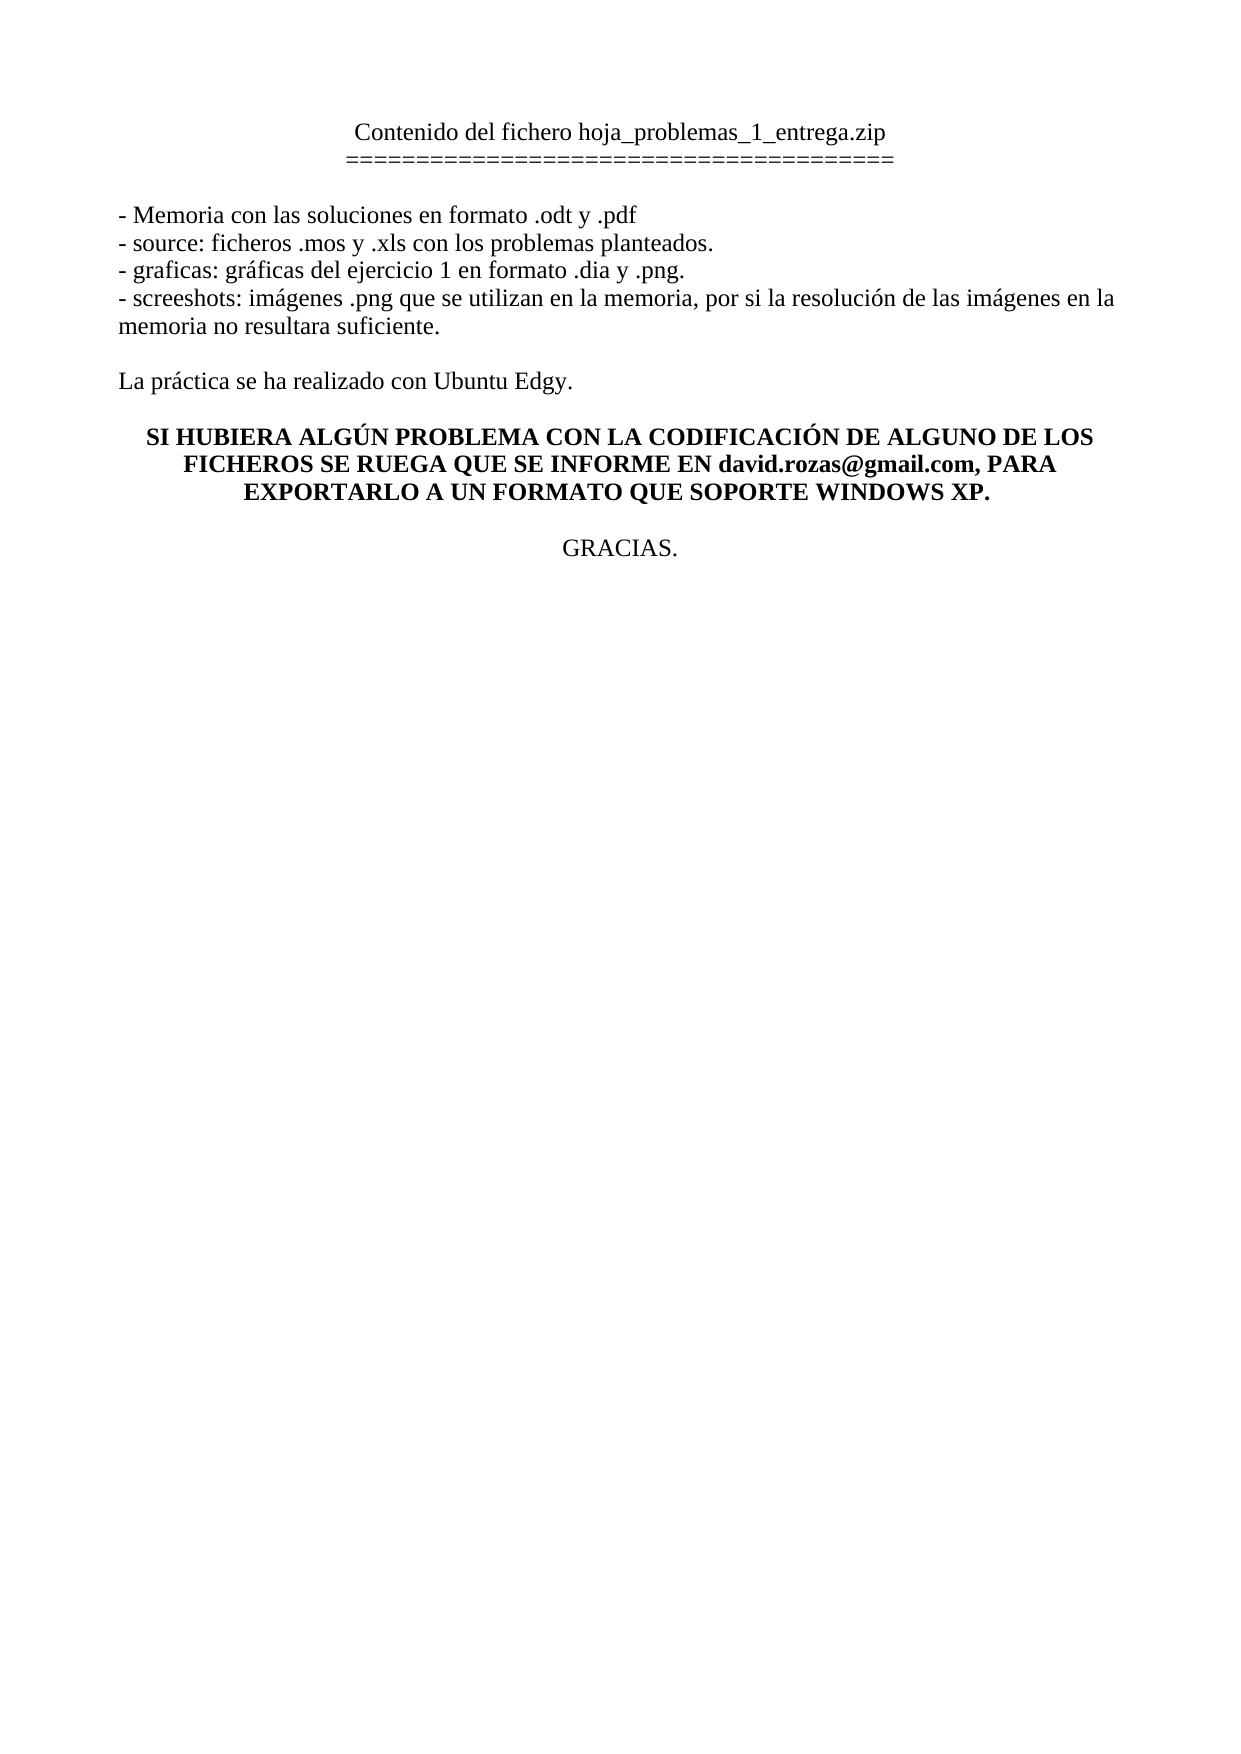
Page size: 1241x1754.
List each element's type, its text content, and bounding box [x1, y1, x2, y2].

text ======================================= [118, 146, 1122, 173]
text La práctica se ha realizado con Ubuntu Edgy. [118, 367, 1122, 395]
text - Memoria con las soluciones en formato .odt y .pdf [118, 201, 1122, 229]
text Contenido del fichero hoja_problemas_1_entrega.zip [118, 118, 1122, 146]
text - screeshots: imágenes .png que se utilizan en la memoria, por si la resolución de las imágenes en la memoria no resultara suficiente. [118, 284, 1122, 340]
text GRACIAS. [118, 534, 1122, 561]
text SI HUBIERA ALGÚN PROBLEMA CON LA CODIFICACIÓN DE ALGUNO DE LOS FICHEROS SE RUEGA QUE SE INFORME EN david.rozas@gmail.com, PARA EXPORTARLO A UN FORMATO QUE SOPORTE WINDOWS XP. [118, 423, 1122, 506]
text - graficas: gráficas del ejercicio 1 en formato .dia y .png. [118, 257, 1122, 284]
text - source: ficheros .mos y .xls con los problemas planteados. [118, 229, 1122, 257]
